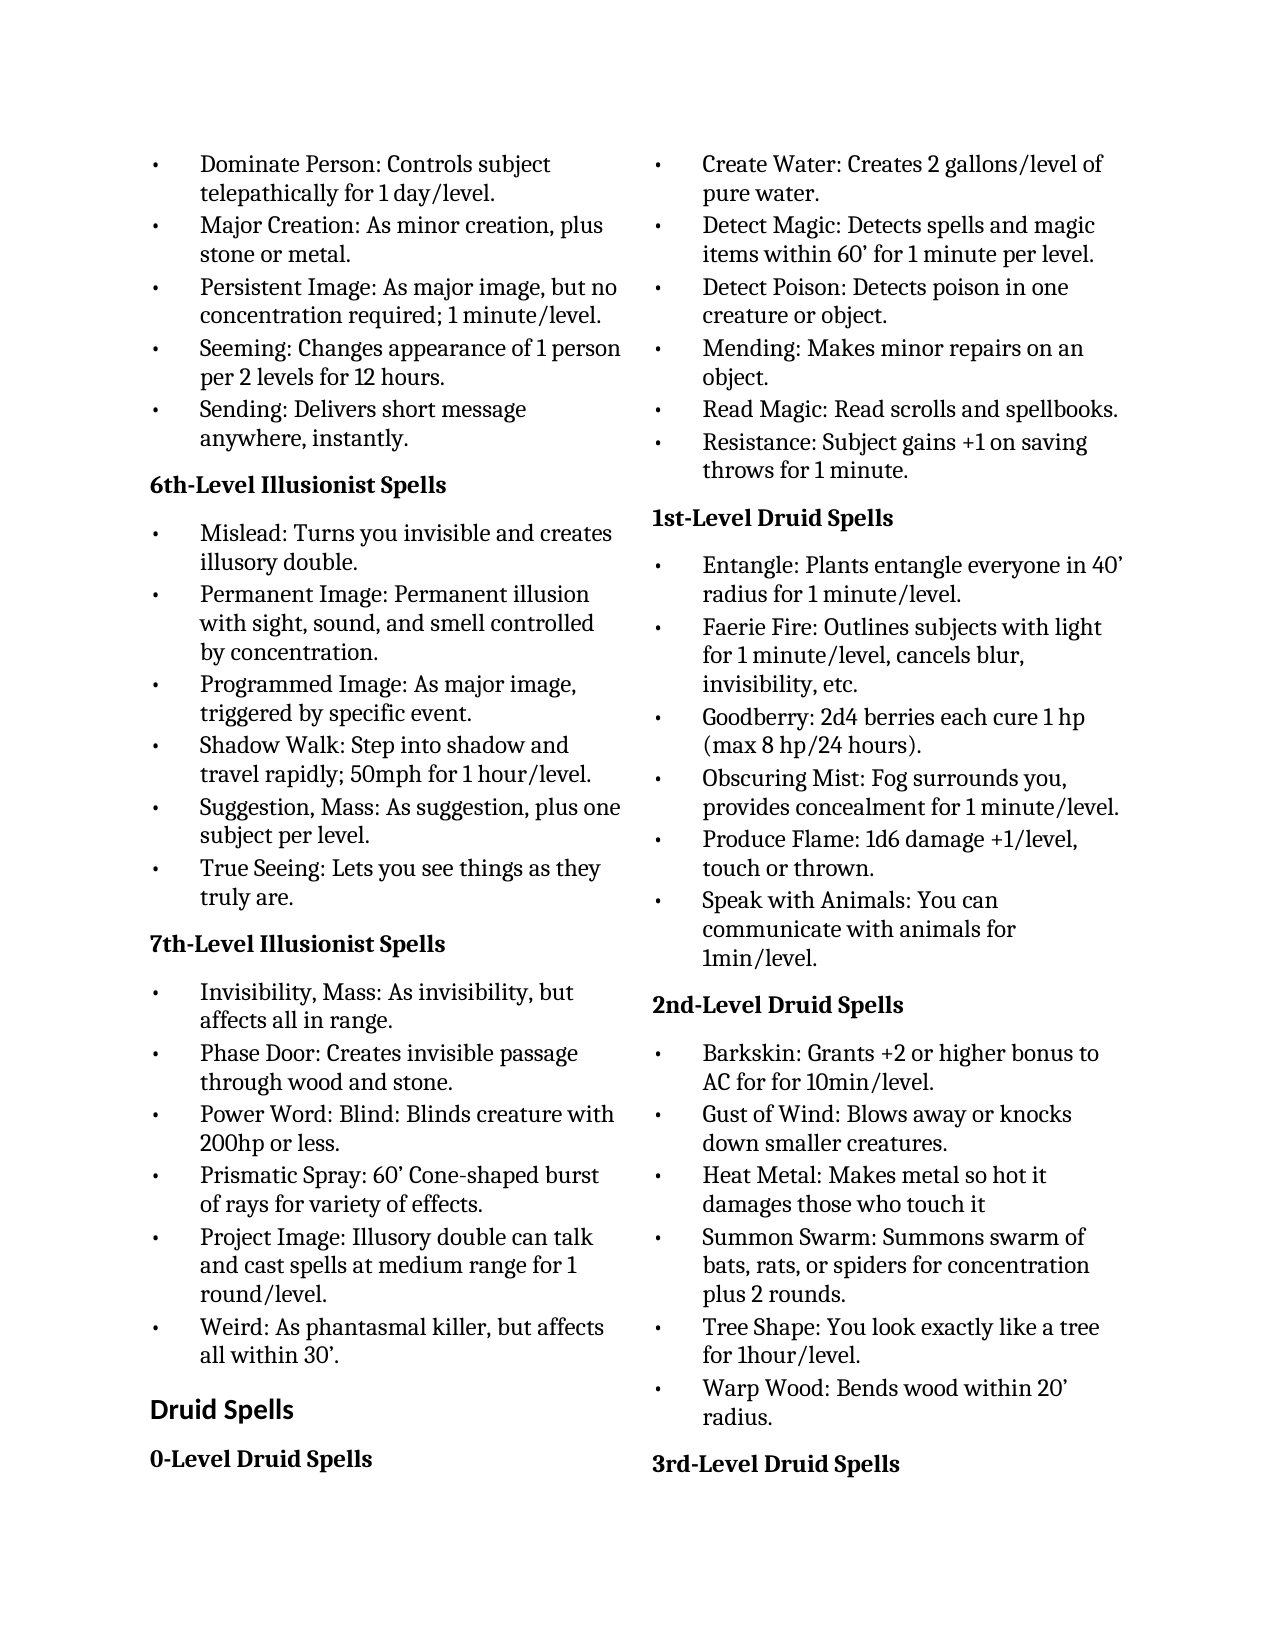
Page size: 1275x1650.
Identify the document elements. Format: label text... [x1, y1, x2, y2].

text 7th-Level Illusionist Spells [150, 930, 622, 959]
list Power Word: Blind: Blinds creature with 200hp or less. [150, 1100, 622, 1157]
list Permanent Image: Permanent illusion with sight, sound, and smell controlled by concentration. [150, 580, 622, 666]
list Resistance: Subject gains +1 on saving throws for 1 minute. [652, 427, 1125, 485]
list Heat Metal: Makes metal so hot it damages those who touch it [652, 1161, 1125, 1219]
list Tree Shape: You look exactly like a tree for 1hour/level. [652, 1312, 1125, 1370]
list Read Magic: Read scrolls and spellbooks. [652, 395, 1125, 424]
list Prismatic Spray: 60’ Cone-shaped burst of rays for variety of effects. [150, 1161, 622, 1219]
list Dominate Person: Controls subject telepathically for 1 day/level. [150, 150, 622, 207]
list Invisibility, Mass: As invisibility, but affects all in range. [150, 977, 622, 1035]
list Major Creation: As minor creation, plus stone or metal. [150, 211, 622, 269]
text 6th-Level Illusionist Spells [150, 471, 622, 500]
list Detect Magic: Detects spells and magic items within 60’ for 1 minute per level. [652, 211, 1125, 269]
list Barkskin: Grants +2 or higher bonus to AC for for 10min/level. [652, 1039, 1125, 1096]
list Produce Flame: 1d6 damage +1/level, touch or thrown. [652, 825, 1125, 882]
text 0-Level Druid Spells [150, 1445, 622, 1474]
list Weird: As phantasmal killer, but affects all within 30’. [150, 1312, 622, 1370]
subtitle Druid Spells [150, 1391, 622, 1426]
list Mislead: Turns you invisible and creates illusory double. [150, 519, 622, 576]
text 3rd-Level Druid Spells [652, 1450, 1125, 1479]
list Project Image: Illusory double can talk and cast spells at medium range for 1 round/level. [150, 1222, 622, 1309]
list Create Water: Creates 2 gallons/level of pure water. [652, 150, 1125, 207]
list Summon Swarm: Summons swarm of bats, rats, or spiders for concentration plus 2 rounds. [652, 1222, 1125, 1309]
list Shadow Walk: Step into shadow and travel rapidly; 50mph for 1 hour/level. [150, 731, 622, 789]
list Mending: Makes minor repairs on an object. [652, 334, 1125, 391]
list Seeming: Changes appearance of 1 person per 2 levels for 12 hours. [150, 334, 622, 391]
list Sending: Delivers short message anywhere, instantly. [150, 395, 622, 452]
list Warp Wood: Bends wood within 20’ radius. [652, 1374, 1125, 1431]
text 1st-Level Druid Spells [652, 504, 1125, 532]
list Detect Poison: Detects poison in one creature or object. [652, 272, 1125, 330]
list Phase Door: Creates invisible passage through wood and stone. [150, 1039, 622, 1096]
list Persistent Image: As major image, but no concentration required; 1 minute/level. [150, 272, 622, 330]
list True Seeing: Lets you see things as they truly are. [150, 854, 622, 911]
list Gust of Wind: Blows away or knocks down smaller creatures. [652, 1100, 1125, 1157]
list Suggestion, Mass: As suggestion, plus one subject per level. [150, 792, 622, 850]
list Speak with Animals: You can communicate with animals for 1min/level. [652, 886, 1125, 972]
text 2nd-Level Druid Spells [652, 991, 1125, 1020]
list Entangle: Plants entangle everyone in 40’ radius for 1 minute/level. [652, 551, 1125, 609]
list Goodberry: 2d4 berries each cure 1 hp (max 8 hp/24 hours). [652, 702, 1125, 760]
list Programmed Image: As major image, triggered by specific event. [150, 670, 622, 727]
list Faerie Fire: Outlines subjects with light for 1 minute/level, cancels blur, invisibility, etc. [652, 612, 1125, 699]
list Obscuring Mist: Fog surrounds you, provides concealment for 1 minute/level. [652, 764, 1125, 821]
